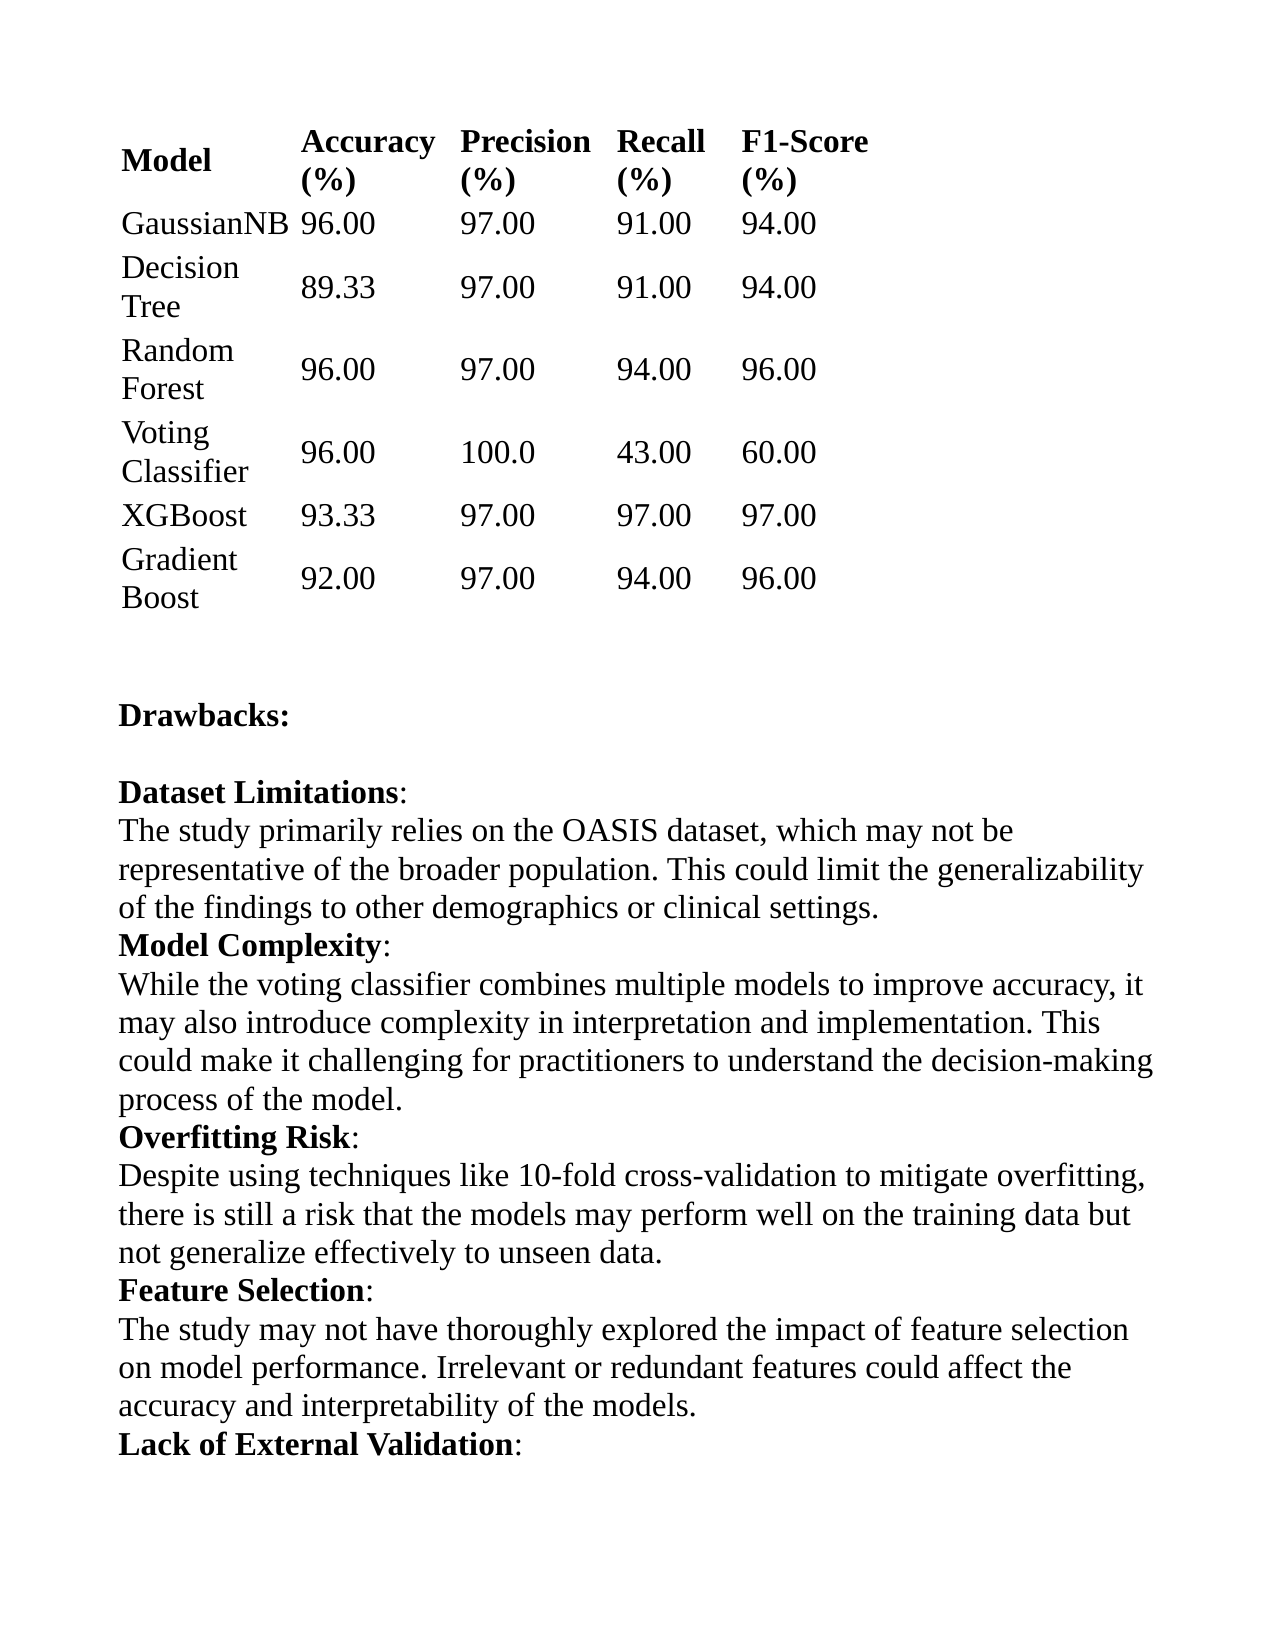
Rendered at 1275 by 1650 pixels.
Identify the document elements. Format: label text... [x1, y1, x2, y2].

table_cell 96.00 [739, 536, 896, 619]
table_cell 96.00 [298, 327, 457, 410]
table_cell 97.00 [457, 245, 614, 327]
table_cell Random Forest [118, 327, 298, 410]
table_cell Decision Tree [118, 245, 298, 327]
text Drawbacks: [118, 696, 1157, 734]
table_cell 96.00 [298, 201, 457, 245]
list Feature Selection: [118, 1271, 1157, 1309]
table_cell 100.0 [457, 410, 614, 492]
table_header Model [118, 118, 298, 201]
table_header Precision (%) [457, 118, 614, 201]
table_cell 97.00 [457, 201, 614, 245]
table_header Accuracy (%) [298, 118, 457, 201]
table_cell 89.33 [298, 245, 457, 327]
table_cell 60.00 [739, 410, 896, 492]
list The study primarily relies on the OASIS dataset, which may not be representative of the broader population. This could limit the generalizability of the findings to other demographics or clinical settings. [118, 811, 1157, 926]
table_cell 91.00 [614, 245, 738, 327]
table_cell 97.00 [739, 492, 896, 536]
table_cell 97.00 [457, 492, 614, 536]
table_cell 94.00 [739, 201, 896, 245]
table_cell Voting Classifier [118, 410, 298, 492]
table_cell 97.00 [457, 536, 614, 619]
list While the voting classifier combines multiple models to improve accuracy, it may also introduce complexity in interpretation and implementation. This could make it challenging for practitioners to understand the decision-making process of the model. [118, 964, 1157, 1117]
table_cell 43.00 [614, 410, 738, 492]
table_cell 91.00 [614, 201, 738, 245]
table_cell 94.00 [739, 245, 896, 327]
table_cell XGBoost [118, 492, 298, 536]
table_cell GaussianNB [118, 201, 298, 245]
table_cell 96.00 [739, 327, 896, 410]
table_cell 97.00 [614, 492, 738, 536]
table_cell 94.00 [614, 536, 738, 619]
list Model Complexity: [118, 926, 1157, 964]
list Overfitting Risk: [118, 1117, 1157, 1156]
table_cell 93.33 [298, 492, 457, 536]
table_cell 92.00 [298, 536, 457, 619]
list Despite using techniques like 10-fold cross-validation to mitigate overfitting, there is still a risk that the models may perform well on the training data but not generalize effectively to unseen data. [118, 1156, 1157, 1271]
table_cell 94.00 [614, 327, 738, 410]
list The study may not have thoroughly explored the impact of feature selection on model performance. Irrelevant or redundant features could affect the accuracy and interpretability of the models. [118, 1309, 1157, 1424]
list Lack of External Validation: [118, 1424, 1157, 1462]
table_header Recall (%) [614, 118, 738, 201]
table_cell 96.00 [298, 410, 457, 492]
text Dataset Limitations: [118, 772, 1157, 811]
table_cell 97.00 [457, 327, 614, 410]
table_cell Gradient Boost [118, 536, 298, 619]
table_header F1-Score (%) [739, 118, 896, 201]
